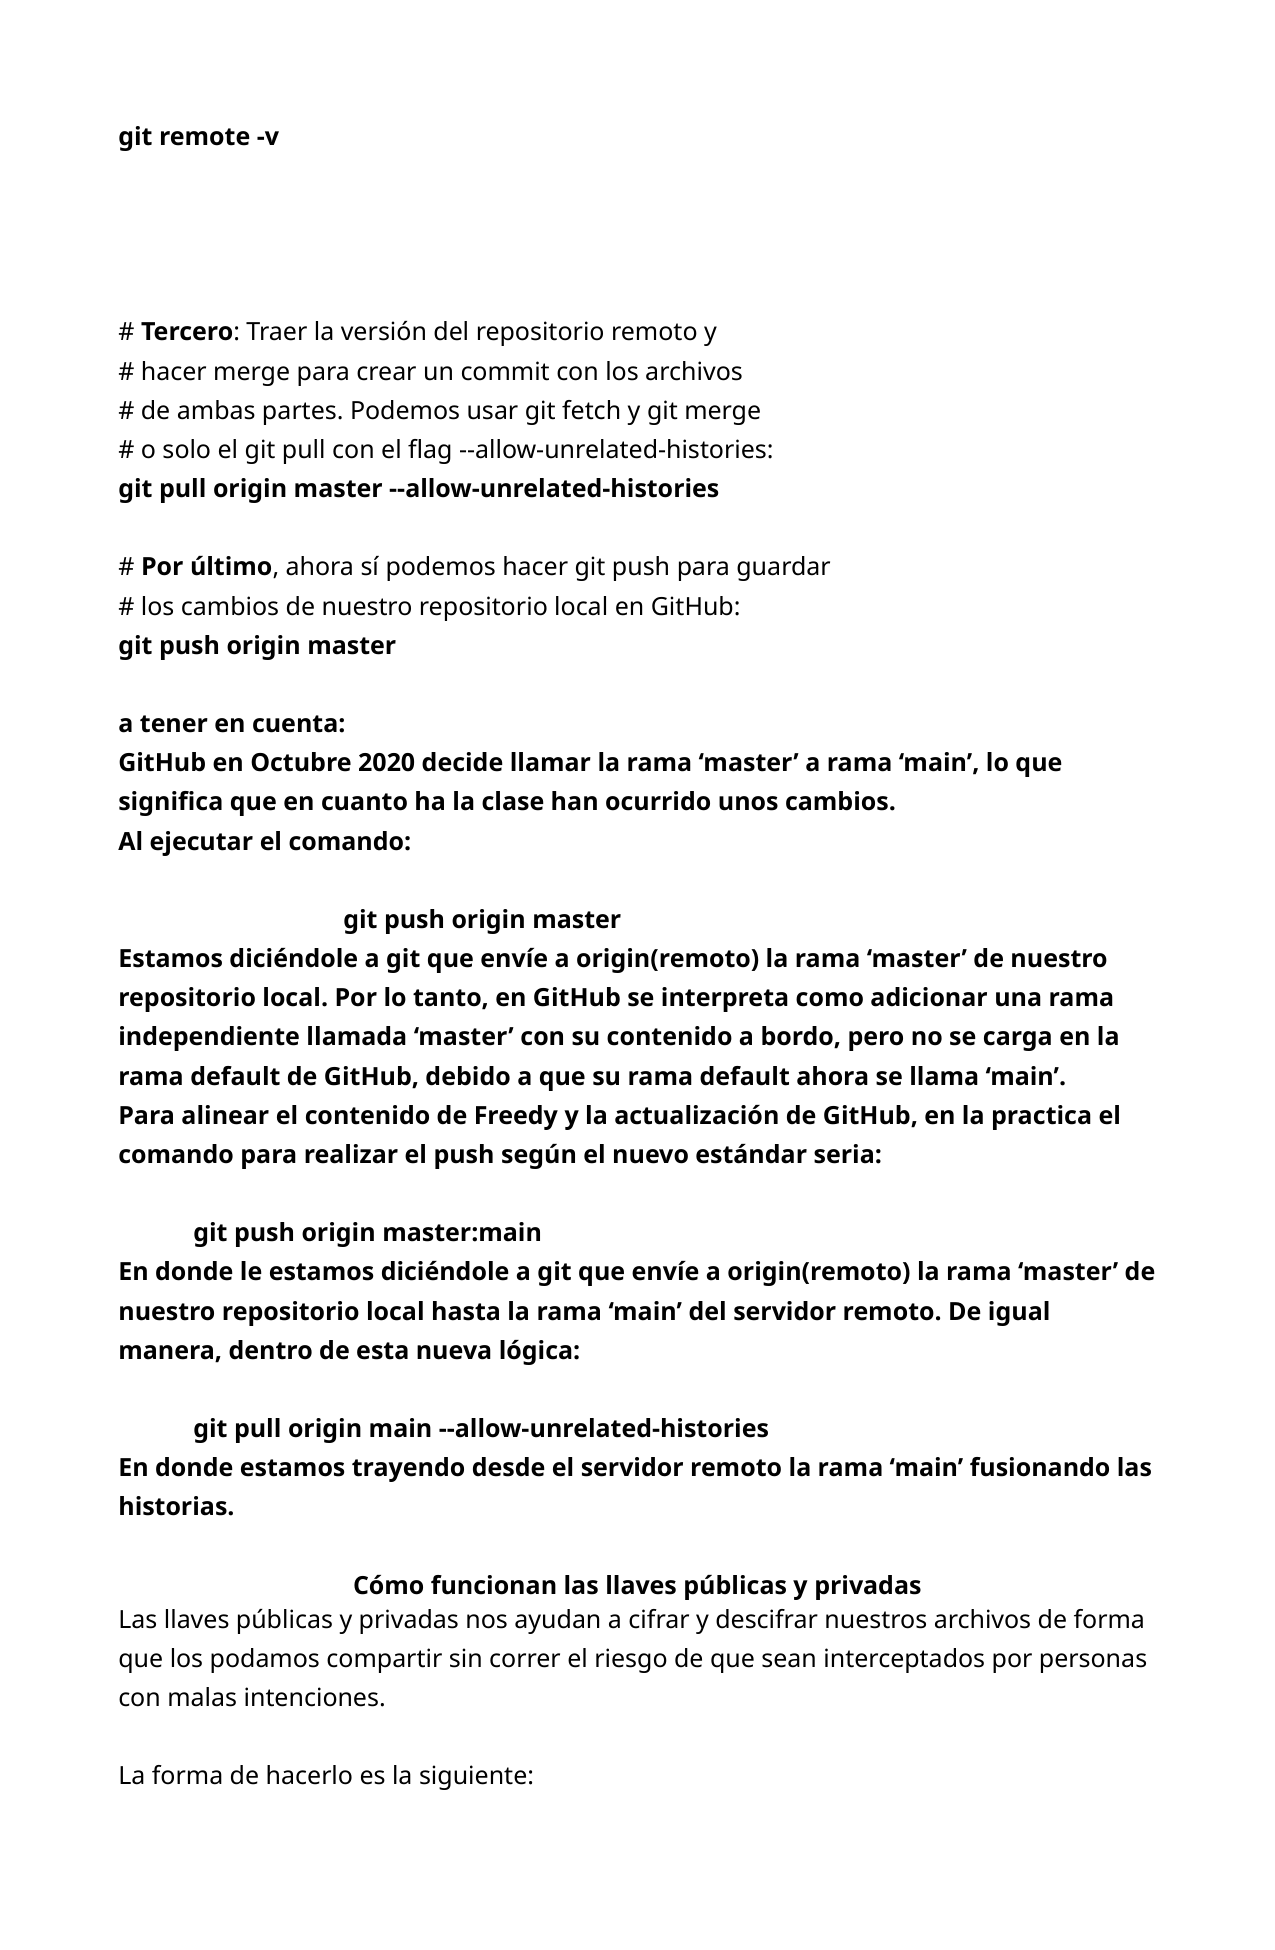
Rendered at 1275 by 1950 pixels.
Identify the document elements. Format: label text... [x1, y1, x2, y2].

text Para alinear el contenido de Freedy y la actualización de GitHub, en la practica el comando para realizar el push según el nuevo estándar seria: [118, 1097, 1157, 1171]
subtitle Cómo funcionan las llaves públicas y privadas [118, 1567, 1157, 1601]
text # o solo el git pull con el flag --allow-unrelated-histories: [118, 431, 1157, 466]
text a tener en cuenta: [118, 706, 1157, 740]
text En donde estamos trayendo desde el servidor remoto la rama ‘main’ fusionando las historias. [118, 1450, 1157, 1523]
text En donde le estamos diciéndole a git que envíe a origin(remoto) la rama ‘master’ de nuestro repositorio local hasta la rama ‘main’ del servidor remoto. De igual manera, dentro de esta nueva lógica: [118, 1254, 1157, 1366]
text git push origin master:main [118, 1215, 1157, 1249]
text git remote -v [118, 118, 1157, 152]
text GitHub en Octubre 2020 decide llamar la rama ‘master’ a rama ‘main’, lo que significa que en cuanto ha la clase han ocurrido unos cambios. [118, 745, 1157, 818]
text # Tercero: Traer la versión del repositorio remoto y [118, 314, 1157, 348]
text git push origin master [118, 901, 1157, 936]
text # hacer merge para crear un commit con los archivos [118, 353, 1157, 387]
text git pull origin master --allow-unrelated-histories [118, 471, 1157, 505]
text Las llaves públicas y privadas nos ayudan a cifrar y descifrar nuestros archivos de forma que los podamos compartir sin correr el riesgo de que sean interceptados por personas con malas intenciones. [118, 1601, 1157, 1714]
text git push origin master [118, 627, 1157, 661]
text Al ejecutar el comando: [118, 823, 1157, 857]
text La forma de hacerlo es la siguiente: [118, 1758, 1157, 1792]
text # Por último, ahora sí podemos hacer git push para guardar [118, 549, 1157, 583]
text # los cambios de nuestro repositorio local en GitHub: [118, 588, 1157, 622]
text git pull origin main --allow-unrelated-histories [118, 1411, 1157, 1445]
text # de ambas partes. Podemos usar git fetch y git merge [118, 392, 1157, 426]
text Estamos diciéndole a git que envíe a origin(remoto) la rama ‘master’ de nuestro repositorio local. Por lo tanto, en GitHub se interpreta como adicionar una rama independiente llamada ‘master’ con su contenido a bordo, pero no se carga en la rama default de GitHub, debido a que su rama default ahora se llama ‘main’. [118, 941, 1157, 1092]
